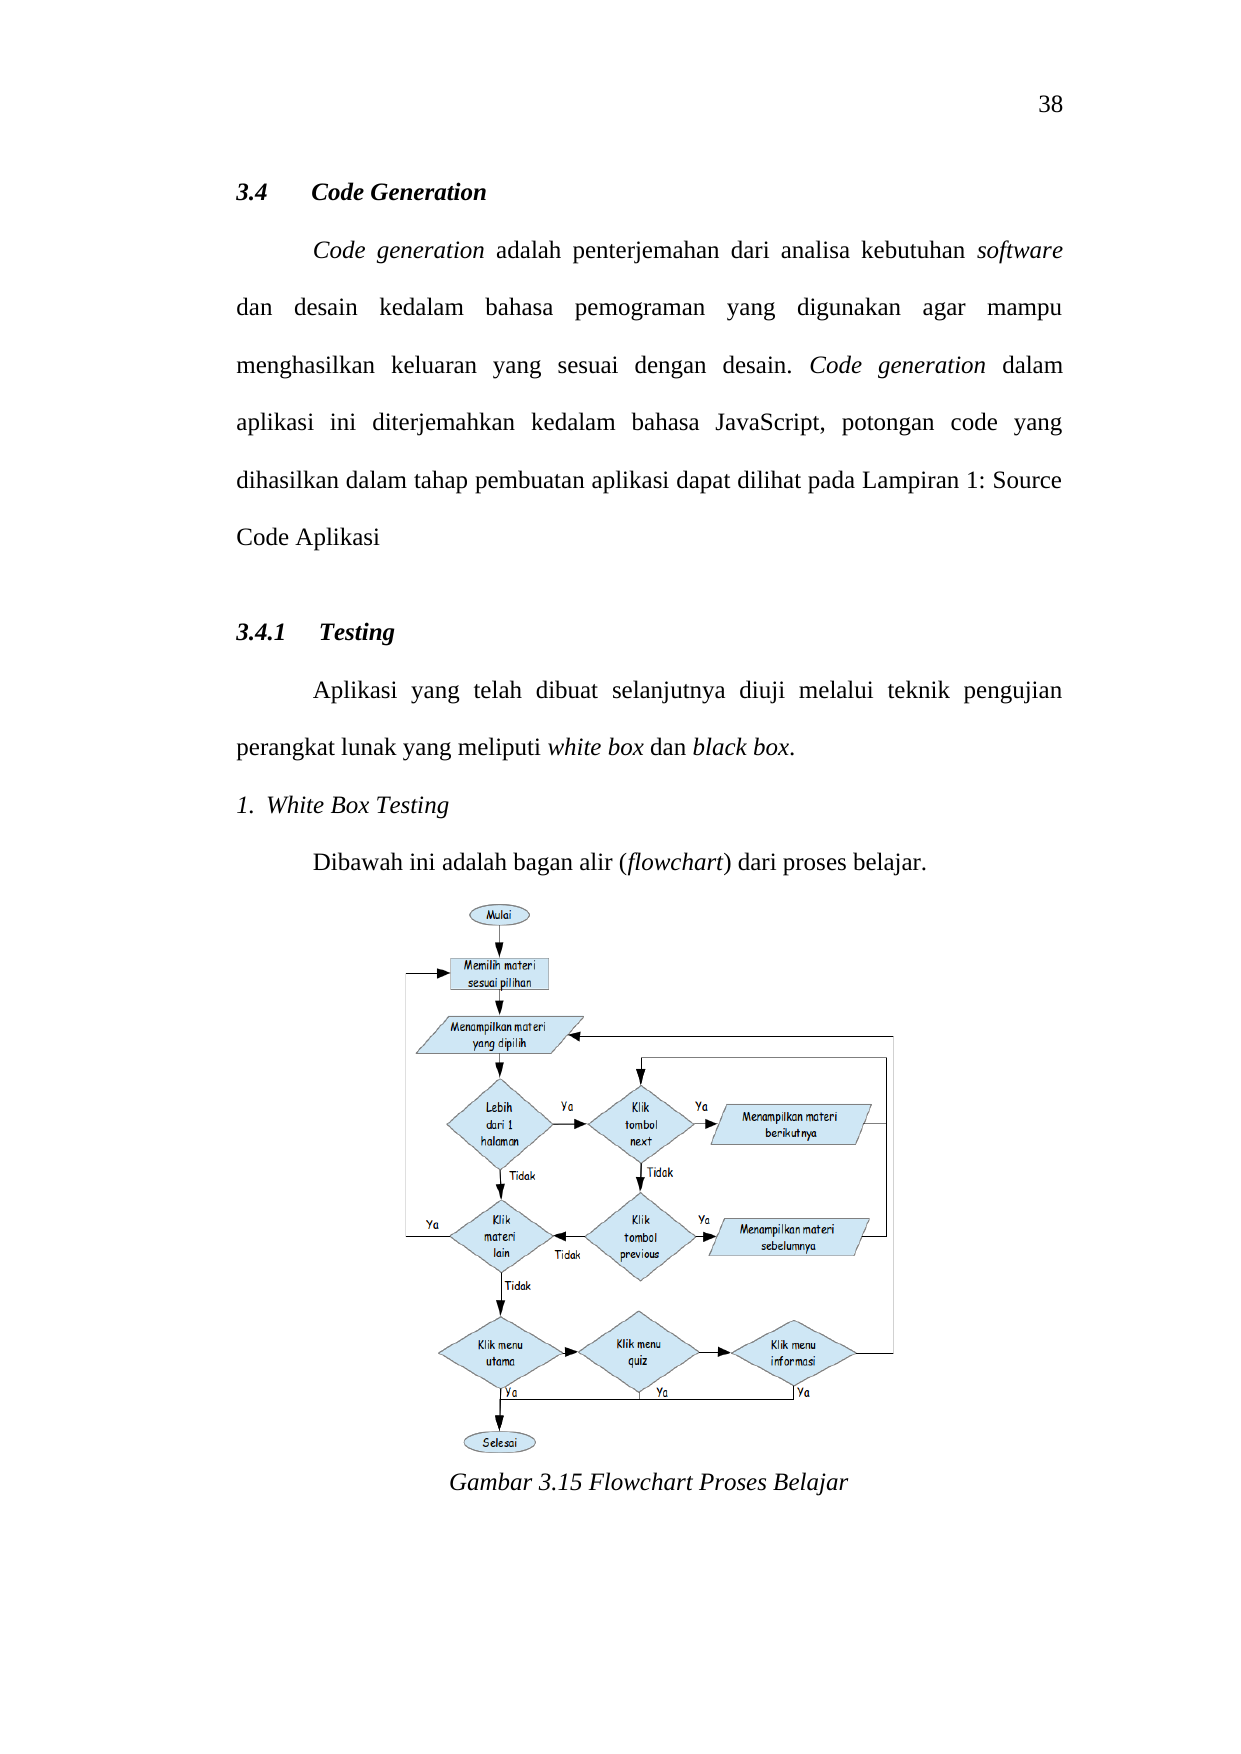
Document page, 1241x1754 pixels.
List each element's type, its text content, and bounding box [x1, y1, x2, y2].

list White Box Testing [236, 790, 1063, 818]
picture [405, 904, 894, 1453]
text Gambar 3.15 Flowchart Proses Belajar [236, 905, 1063, 1496]
text Dibawah ini adalah bagan alir (flowchart) dari proses belajar. [236, 847, 1063, 876]
text Aplikasi yang telah dibuat selanjutnya diuji melalui teknik pengujian perangkat lunak yang meliputi white box dan black box. [236, 675, 1063, 761]
subtitle Code Generation [236, 177, 1063, 206]
subtitle Testing [236, 617, 1063, 646]
text Code generation adalah penterjemahan dari analisa kebutuhan software dan desain kedalam bahasa pemograman yang digunakan agar mampu menghasilkan keluaran yang sesuai dengan desain. Code generation dalam aplikasi ini diterjemahkan kedalam bahasa JavaScript, potongan code yang dihasilkan dalam tahap pembuatan aplikasi dapat dilihat pada Lampiran 1: Source Code Aplikasi [236, 235, 1063, 551]
